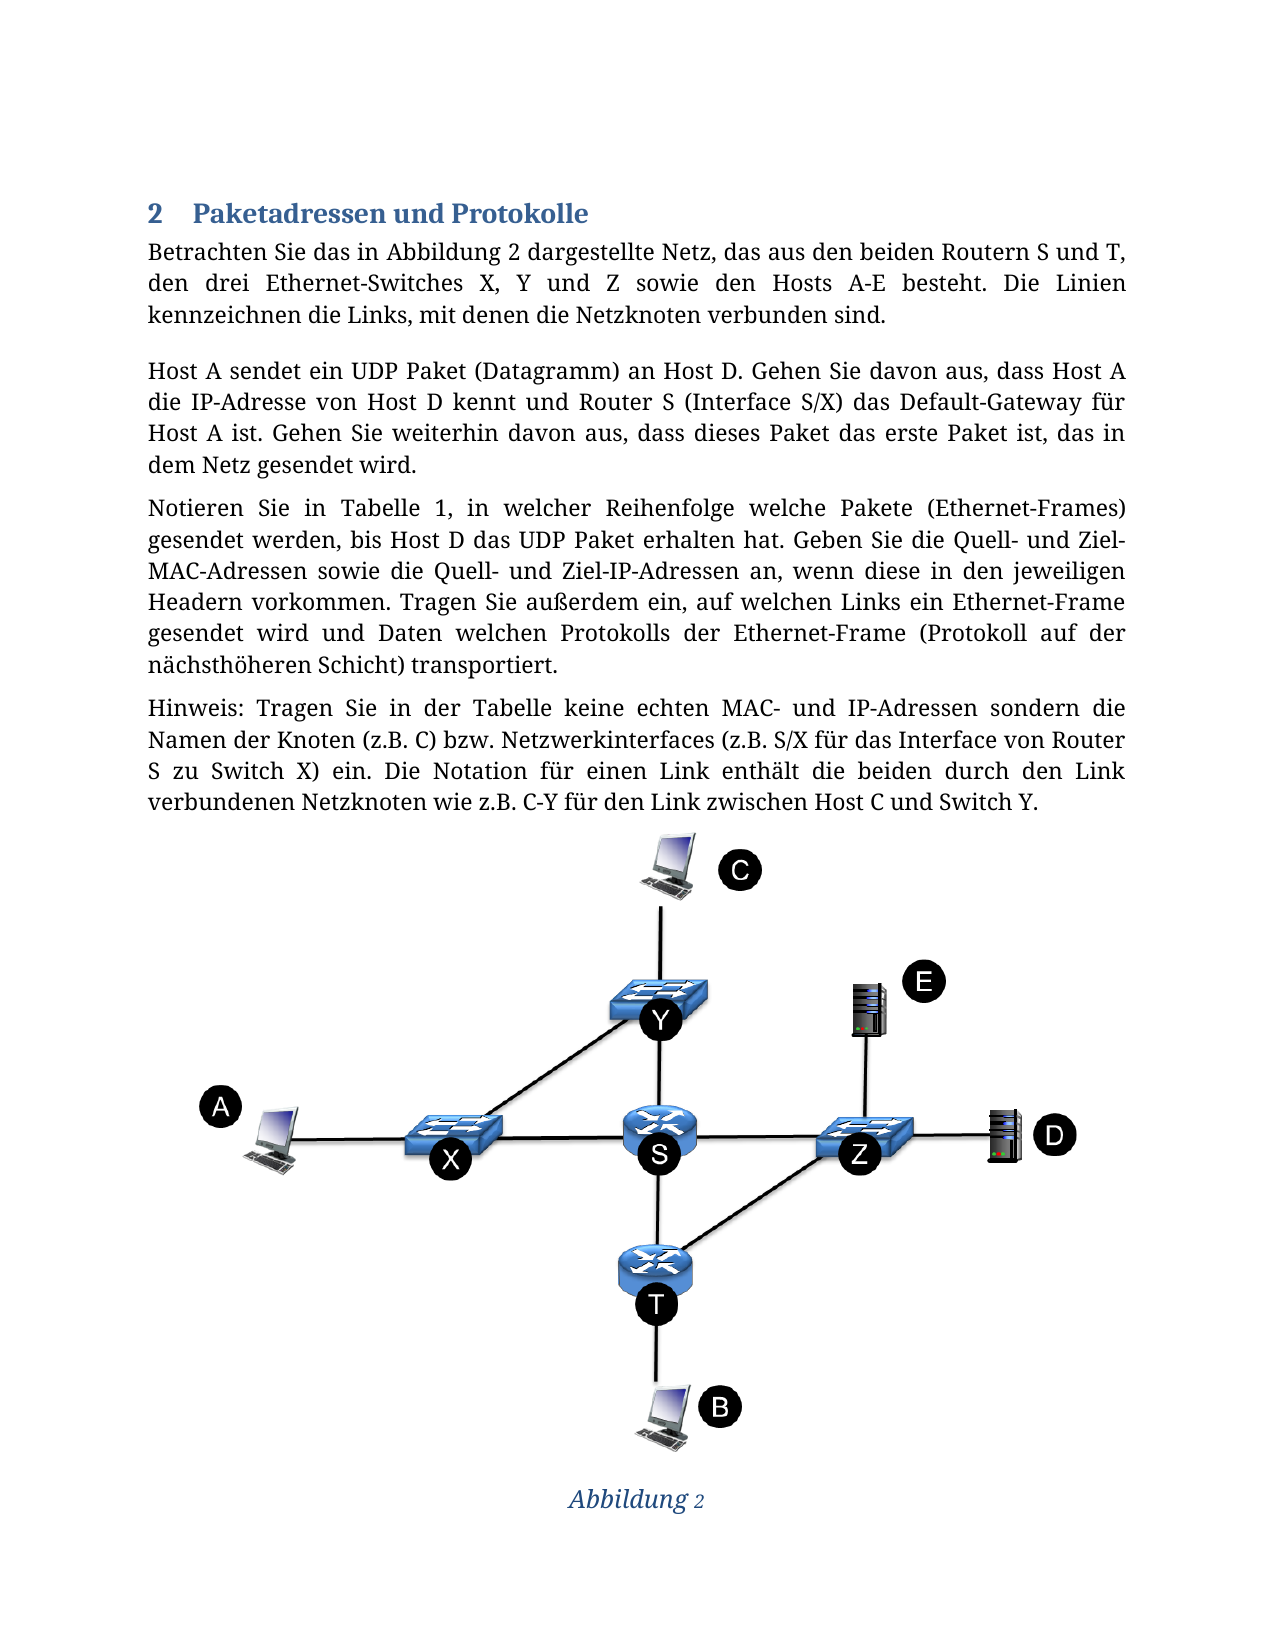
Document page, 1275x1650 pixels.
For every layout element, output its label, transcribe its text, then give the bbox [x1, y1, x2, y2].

text Betrachten Sie das in Abbildung 2 dargestellte Netz, das aus den beiden Routern S und T, den drei Ethernet-Switches X, Y und Z sowie den Hosts A-E besteht. Die Linien kennzeichnen die Links, mit denen die Netzknoten verbunden sind. [148, 236, 1127, 330]
text Host A sendet ein UDP Paket (Datagramm) an Host D. Gehen Sie davon aus, dass Host A die IP-Adresse von Host D kennt und Router S (Interface S/X) das Default-Gateway für Host A ist. Gehen Sie weiterhin davon aus, dass dieses Paket das erste Paket ist, das in dem Netz gesendet wird. [148, 355, 1127, 480]
text Abbildung 2 [148, 1481, 1127, 1516]
subtitle Paketadressen und Protokolle [148, 198, 1127, 231]
text Notieren Sie in Tabelle 1, in welcher Reihenfolge welche Pakete (Ethernet-Frames) gesendet werden, bis Host D das UDP Paket erhalten hat. Geben Sie die Quell- und Ziel-MAC-Adressen sowie die Quell- und Ziel-IP-Adressen an, wenn diese in den jeweiligen Headern vorkommen. Tragen Sie außerdem ein, auf welchen Links ein Ethernet-Frame gesendet wird und Daten welchen Protokolls der Ethernet-Frame (Protokoll auf der nächsthöheren Schicht) transportiert. [148, 492, 1127, 680]
picture [194, 830, 1081, 1457]
text Hinweis: Tragen Sie in der Tabelle keine echten MAC- und IP-Adressen sondern die Namen der Knoten (z.B. C) bzw. Netzwerkinterfaces (z.B. S/X für das Interface von Router S zu Switch X) ein. Die Notation für einen Link enthält die beiden durch den Link verbundenen Netzknoten wie z.B. C-Y für den Link zwischen Host C und Switch Y. [148, 692, 1127, 817]
